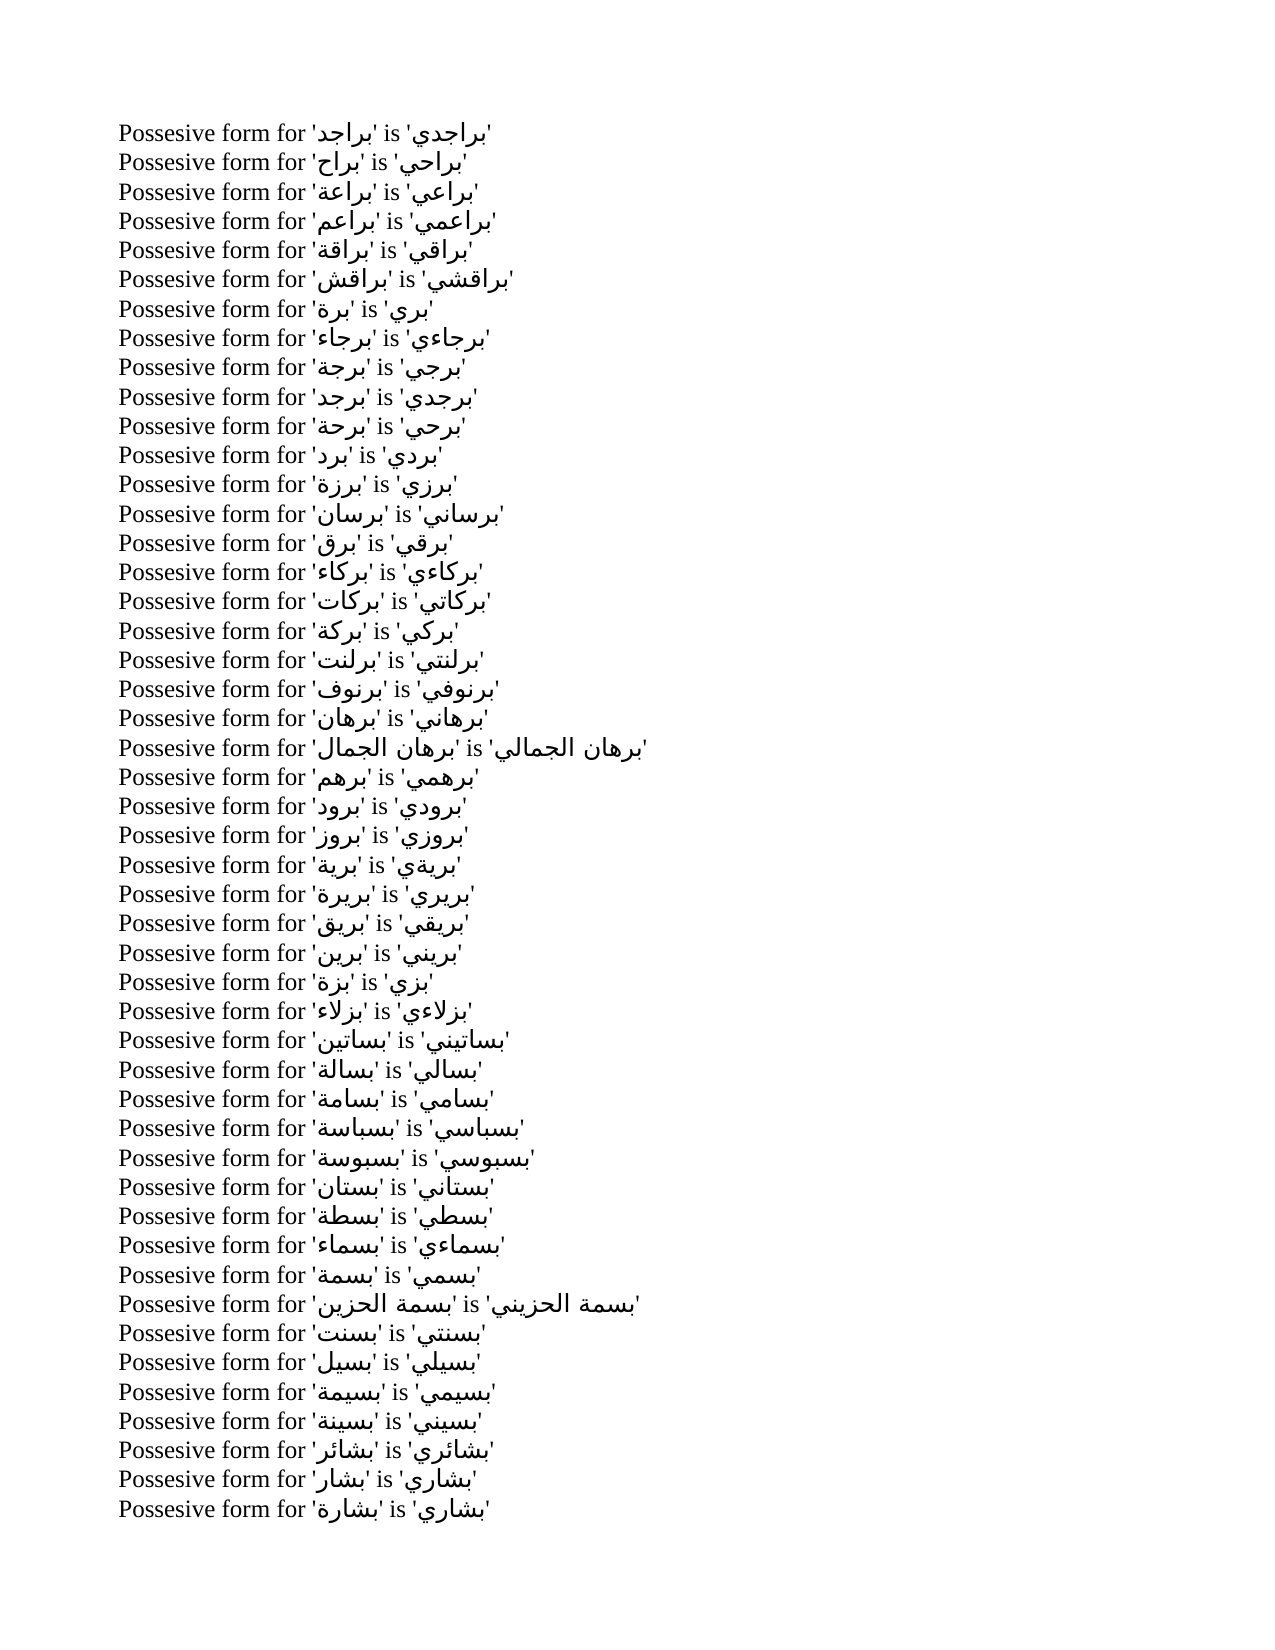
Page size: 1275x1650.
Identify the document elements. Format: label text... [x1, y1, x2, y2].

text Possesive form for 'براعم' is 'براعمي' [118, 206, 1157, 235]
text Possesive form for 'بسالة' is 'بسالي' [118, 1055, 1157, 1084]
text Possesive form for 'بسبوسة' is 'بسبوسي' [118, 1143, 1157, 1172]
text Possesive form for 'بسباسة' is 'بسباسي' [118, 1113, 1157, 1143]
text Possesive form for 'برهان' is 'برهاني' [118, 703, 1157, 733]
text Possesive form for 'بسمة' is 'بسمي' [118, 1260, 1157, 1289]
text Possesive form for 'برد' is 'بردي' [118, 440, 1157, 469]
text Possesive form for 'بزة' is 'بزي' [118, 967, 1157, 996]
text Possesive form for 'برنوف' is 'برنوفي' [118, 674, 1157, 703]
text Possesive form for 'براقة' is 'براقي' [118, 235, 1157, 264]
text Possesive form for 'بركاء' is 'بركاءي' [118, 557, 1157, 586]
text Possesive form for 'براح' is 'براحي' [118, 147, 1157, 177]
text Possesive form for 'برسان' is 'برساني' [118, 499, 1157, 528]
text Possesive form for 'برهان الجمال' is 'برهان الجمالي' [118, 733, 1157, 762]
text Possesive form for 'بسيل' is 'بسيلي' [118, 1347, 1157, 1377]
text Possesive form for 'برجة' is 'برجي' [118, 352, 1157, 382]
text Possesive form for 'بسامة' is 'بسامي' [118, 1084, 1157, 1113]
text Possesive form for 'بريق' is 'بريقي' [118, 908, 1157, 938]
text Possesive form for 'برود' is 'برودي' [118, 791, 1157, 821]
text Possesive form for 'بسينة' is 'بسيني' [118, 1406, 1157, 1435]
text Possesive form for 'بستان' is 'بستاني' [118, 1172, 1157, 1201]
text Possesive form for 'برة' is 'بري' [118, 294, 1157, 323]
text Possesive form for 'بركات' is 'بركاتي' [118, 586, 1157, 616]
text Possesive form for 'برهم' is 'برهمي' [118, 762, 1157, 791]
text Possesive form for 'بشارة' is 'بشاري' [118, 1494, 1157, 1523]
text Possesive form for 'بشائر' is 'بشائري' [118, 1435, 1157, 1464]
text Possesive form for 'برين' is 'بريني' [118, 938, 1157, 967]
text Possesive form for 'براعة' is 'براعي' [118, 177, 1157, 206]
text Possesive form for 'بسطة' is 'بسطي' [118, 1201, 1157, 1230]
text Possesive form for 'برحة' is 'برحي' [118, 411, 1157, 440]
text Possesive form for 'برلنت' is 'برلنتي' [118, 645, 1157, 674]
text Possesive form for 'بسيمة' is 'بسيمي' [118, 1377, 1157, 1406]
text Possesive form for 'براجد' is 'براجدي' [118, 118, 1157, 147]
text Possesive form for 'بروز' is 'بروزي' [118, 821, 1157, 850]
text Possesive form for 'بسمة الحزين' is 'بسمة الحزيني' [118, 1289, 1157, 1318]
text Possesive form for 'براقش' is 'براقشي' [118, 264, 1157, 294]
text Possesive form for 'بشار' is 'بشاري' [118, 1464, 1157, 1494]
text Possesive form for 'برية' is 'بريةي' [118, 850, 1157, 879]
text Possesive form for 'بركة' is 'بركي' [118, 616, 1157, 645]
text Possesive form for 'برجاء' is 'برجاءي' [118, 323, 1157, 352]
text Possesive form for 'بريرة' is 'بريري' [118, 879, 1157, 908]
text Possesive form for 'بسنت' is 'بسنتي' [118, 1318, 1157, 1347]
text Possesive form for 'برزة' is 'برزي' [118, 469, 1157, 499]
text Possesive form for 'بسماء' is 'بسماءي' [118, 1230, 1157, 1260]
text Possesive form for 'برق' is 'برقي' [118, 528, 1157, 557]
text Possesive form for 'بساتين' is 'بساتيني' [118, 1026, 1157, 1055]
text Possesive form for 'برجد' is 'برجدي' [118, 382, 1157, 411]
text Possesive form for 'بزلاء' is 'بزلاءي' [118, 996, 1157, 1026]
